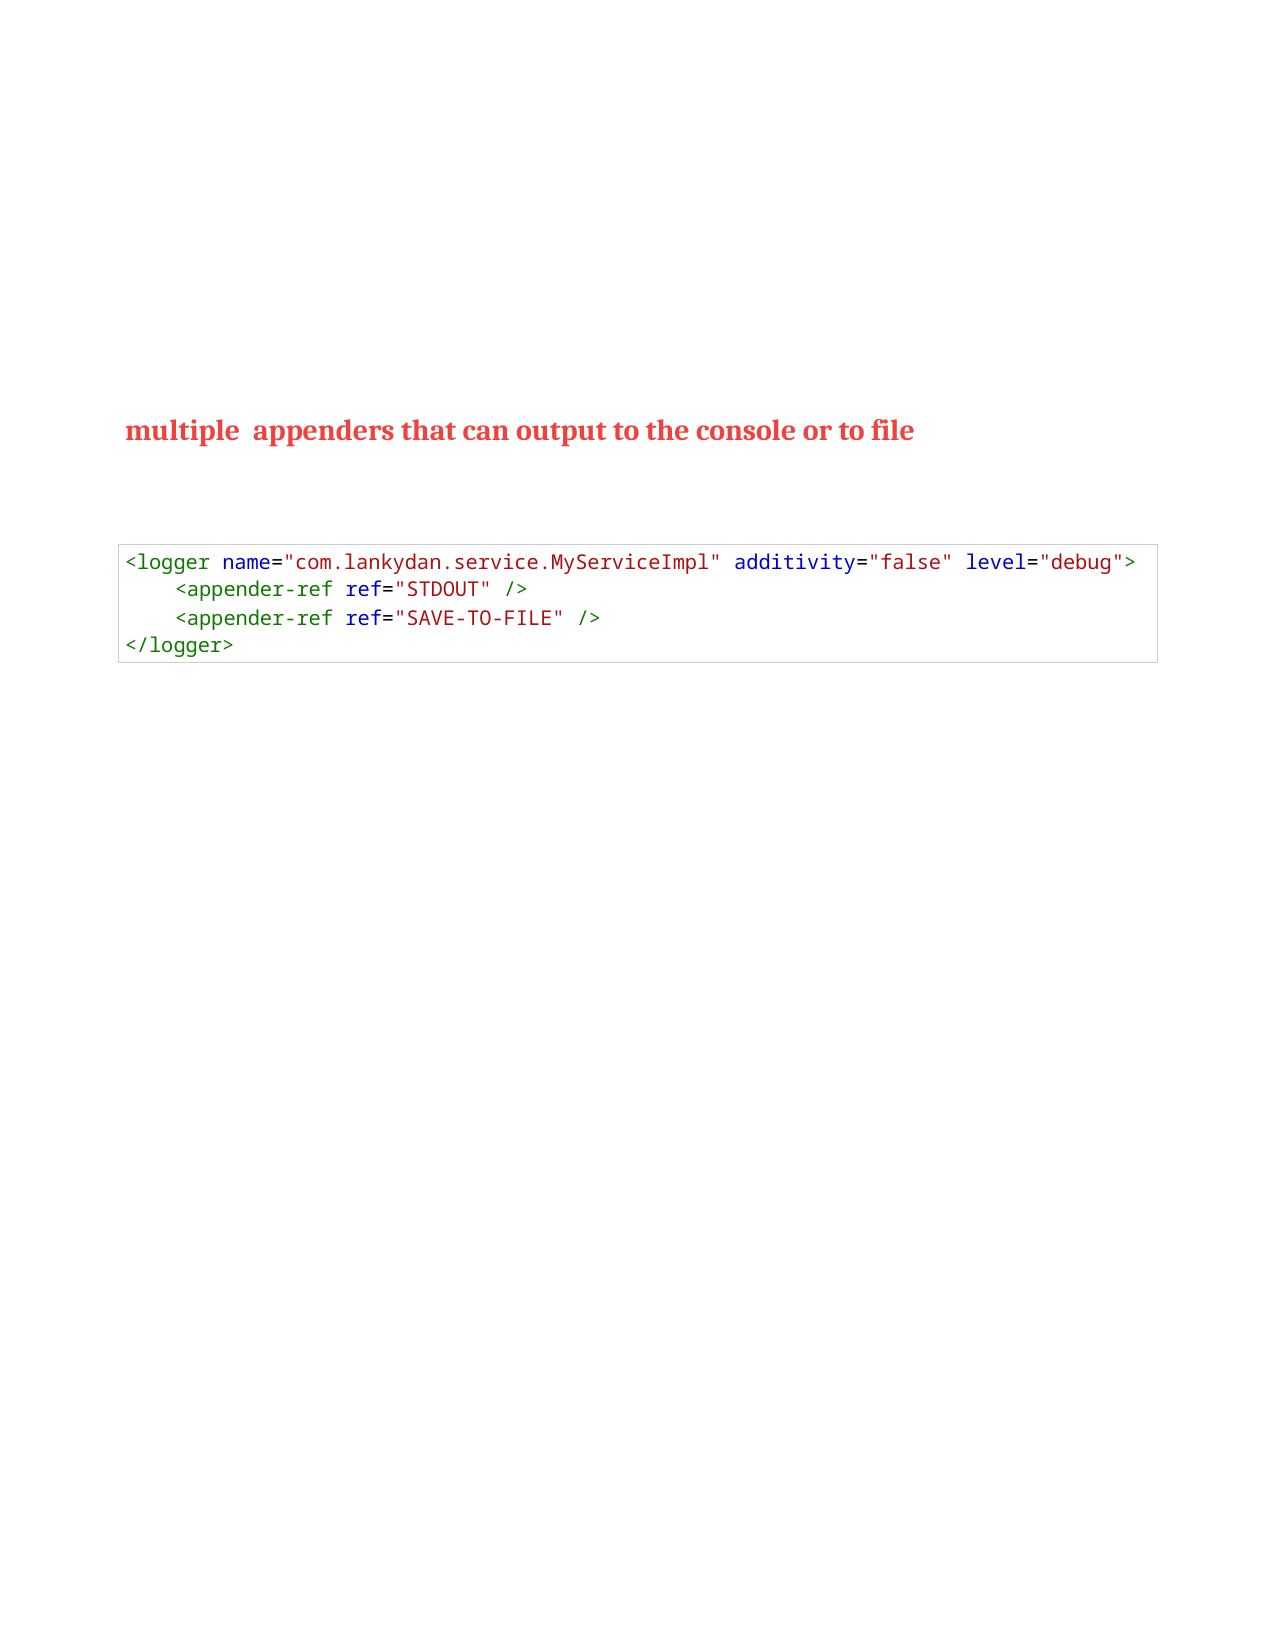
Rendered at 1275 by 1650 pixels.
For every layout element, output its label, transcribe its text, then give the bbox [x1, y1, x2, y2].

text multiple appenders that can output to the console or to file [118, 414, 1157, 448]
text <appender-ref ref="STDOUT" /> [119, 572, 1157, 600]
text <logger name="com.lankydan.service.MyServiceImpl" additivity="false" level="debug"> [119, 545, 1157, 572]
text [0, 607, 45, 631]
text </logger> [119, 628, 1157, 662]
text [0, 631, 45, 660]
text [0, 579, 45, 607]
text <appender-ref ref="SAVE-TO-FILE" /> [119, 600, 1157, 628]
